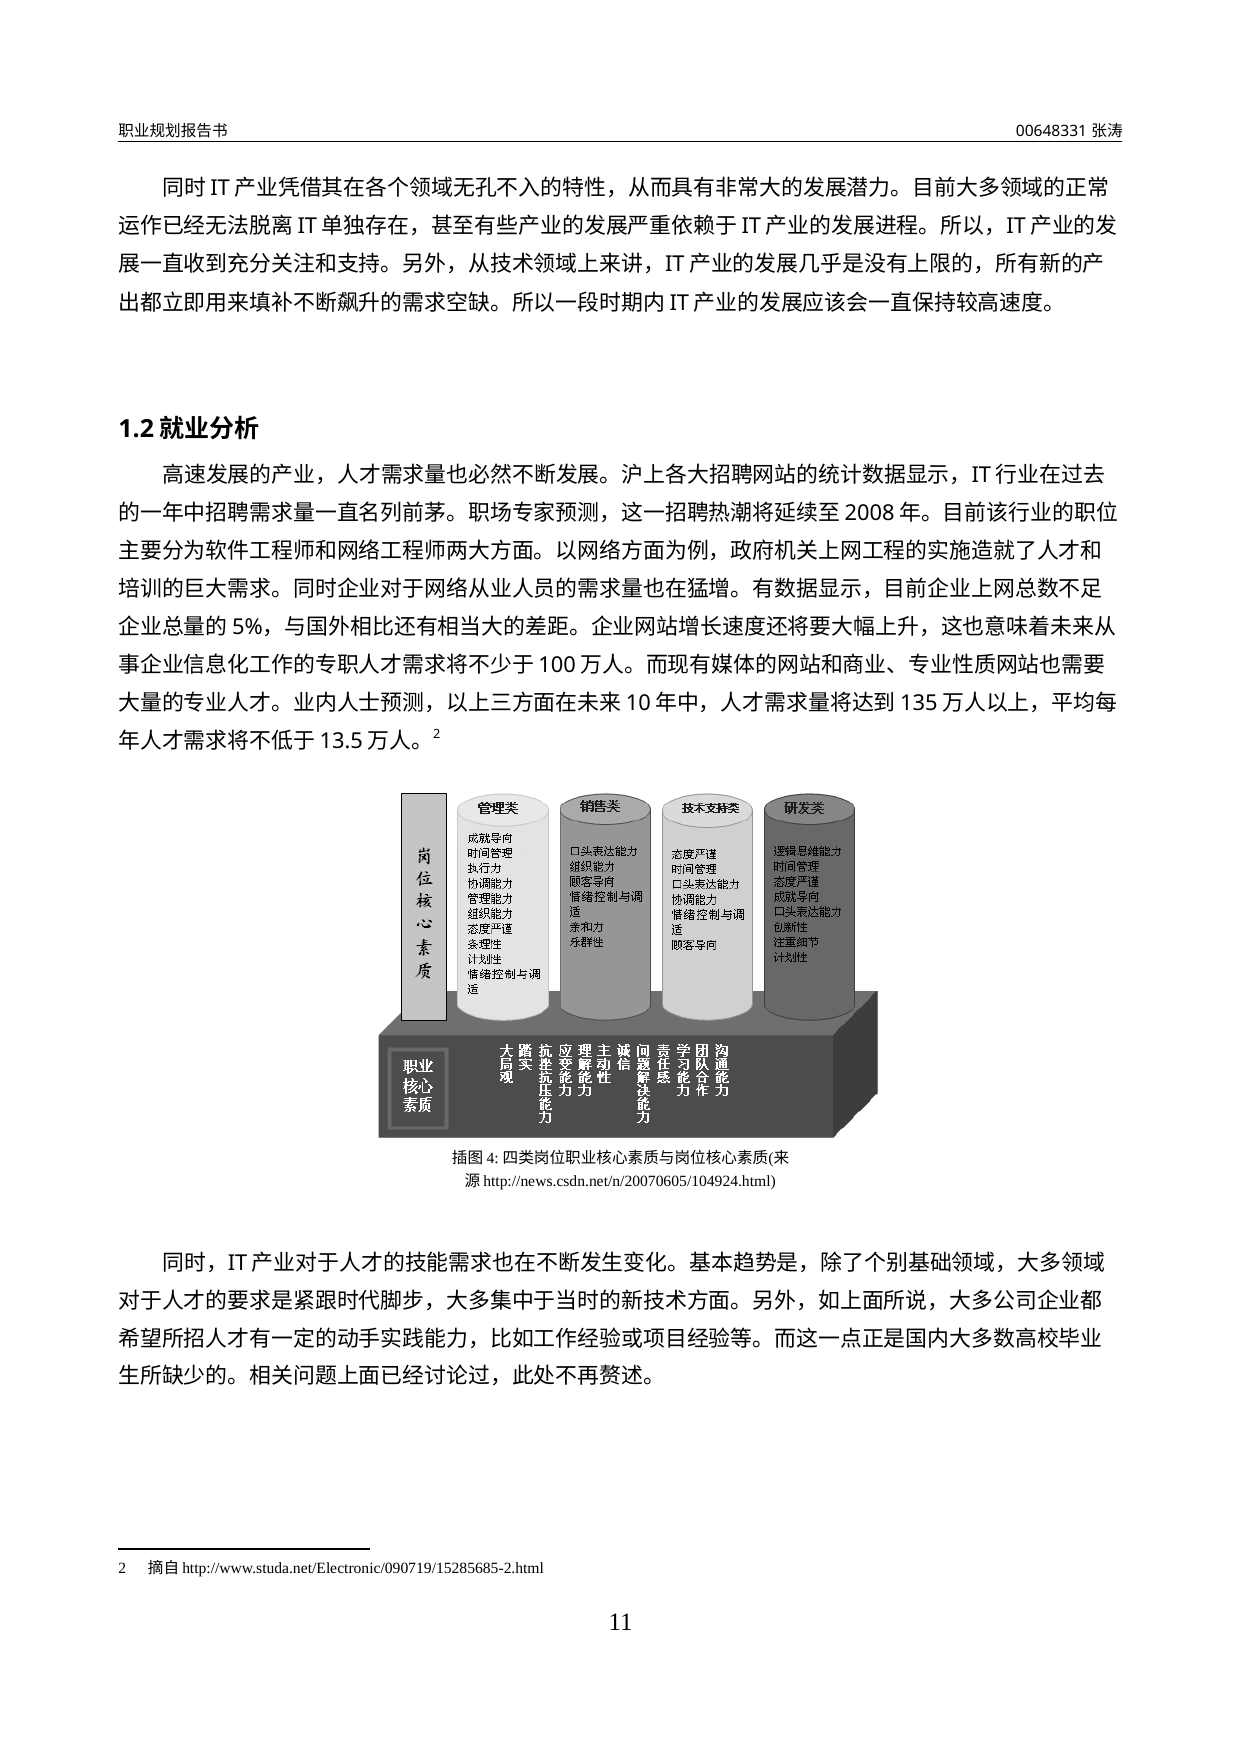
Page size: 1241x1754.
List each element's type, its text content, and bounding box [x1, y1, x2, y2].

text 同时，IT产业对于人才的技能需求也在不断发生变化。基本趋势是，除了个别基础领域，大多领域对于人才的要求是紧跟时代脚步，大多集中于当时的新技术方面。另外，如上面所说，大多公司企业都希望所招人才有一定的动手实践能力，比如工作经验或项目经验等。而这一点正是国内大多数高校毕业生所缺少的。相关问题上面已经讨论过，此处不再赘述。 [118, 1244, 1122, 1390]
text 高速发展的产业，人才需求量也必然不断发展。沪上各大招聘网站的统计数据显示，IT行业在过去的一年中招聘需求量一直名列前茅。职场专家预测，这一招聘热潮将延续至2008年。目前该行业的职位主要分为软件工程师和网络工程师两大方面。以网络方面为例，政府机关上网工程的实施造就了人才和培训的巨大需求。同时企业对于网络从业人员的需求量也在猛增。有数据显示，目前企业上网总数不足企业总量的5%，与国外相比还有相当大的差距。企业网站增长速度还将要大幅上升，这也意味着未来从事企业信息化工作的专职人才需求将不少于100万人。而现有媒体的网站和商业、专业性质网站也需要大量的专业人才。业内人士预测，以上三方面在未来10年中，人才需求量将达到135万人以上，平均每年人才需求将不低于13.5万人。 [118, 457, 1122, 755]
text 同时IT产业凭借其在各个领域无孔不入的特性，从而具有非常大的发展潜力。目前大多领域的正常运作已经无法脱离IT单独存在，甚至有些产业的发展严重依赖于IT产业的发展进程。所以，IT产业的发展一直收到充分关注和支持。另外，从技术领域上来讲，IT产业的发展几乎是没有上限的，所有新的产出都立即用来填补不断飙升的需求空缺。所以一段时期内IT产业的发展应该会一直保持较高速度。 [118, 170, 1122, 316]
text 插图 4: 四类岗位职业核心素质与岗位核心素质(来源http://news.csdn.net/n/20070605/104924.html) [353, 1146, 887, 1190]
subtitle 1.2就业分析 [118, 408, 1122, 444]
text 摘自http://www.studa.net/Electronic/090719/15285685-2.html [118, 1555, 1122, 1577]
